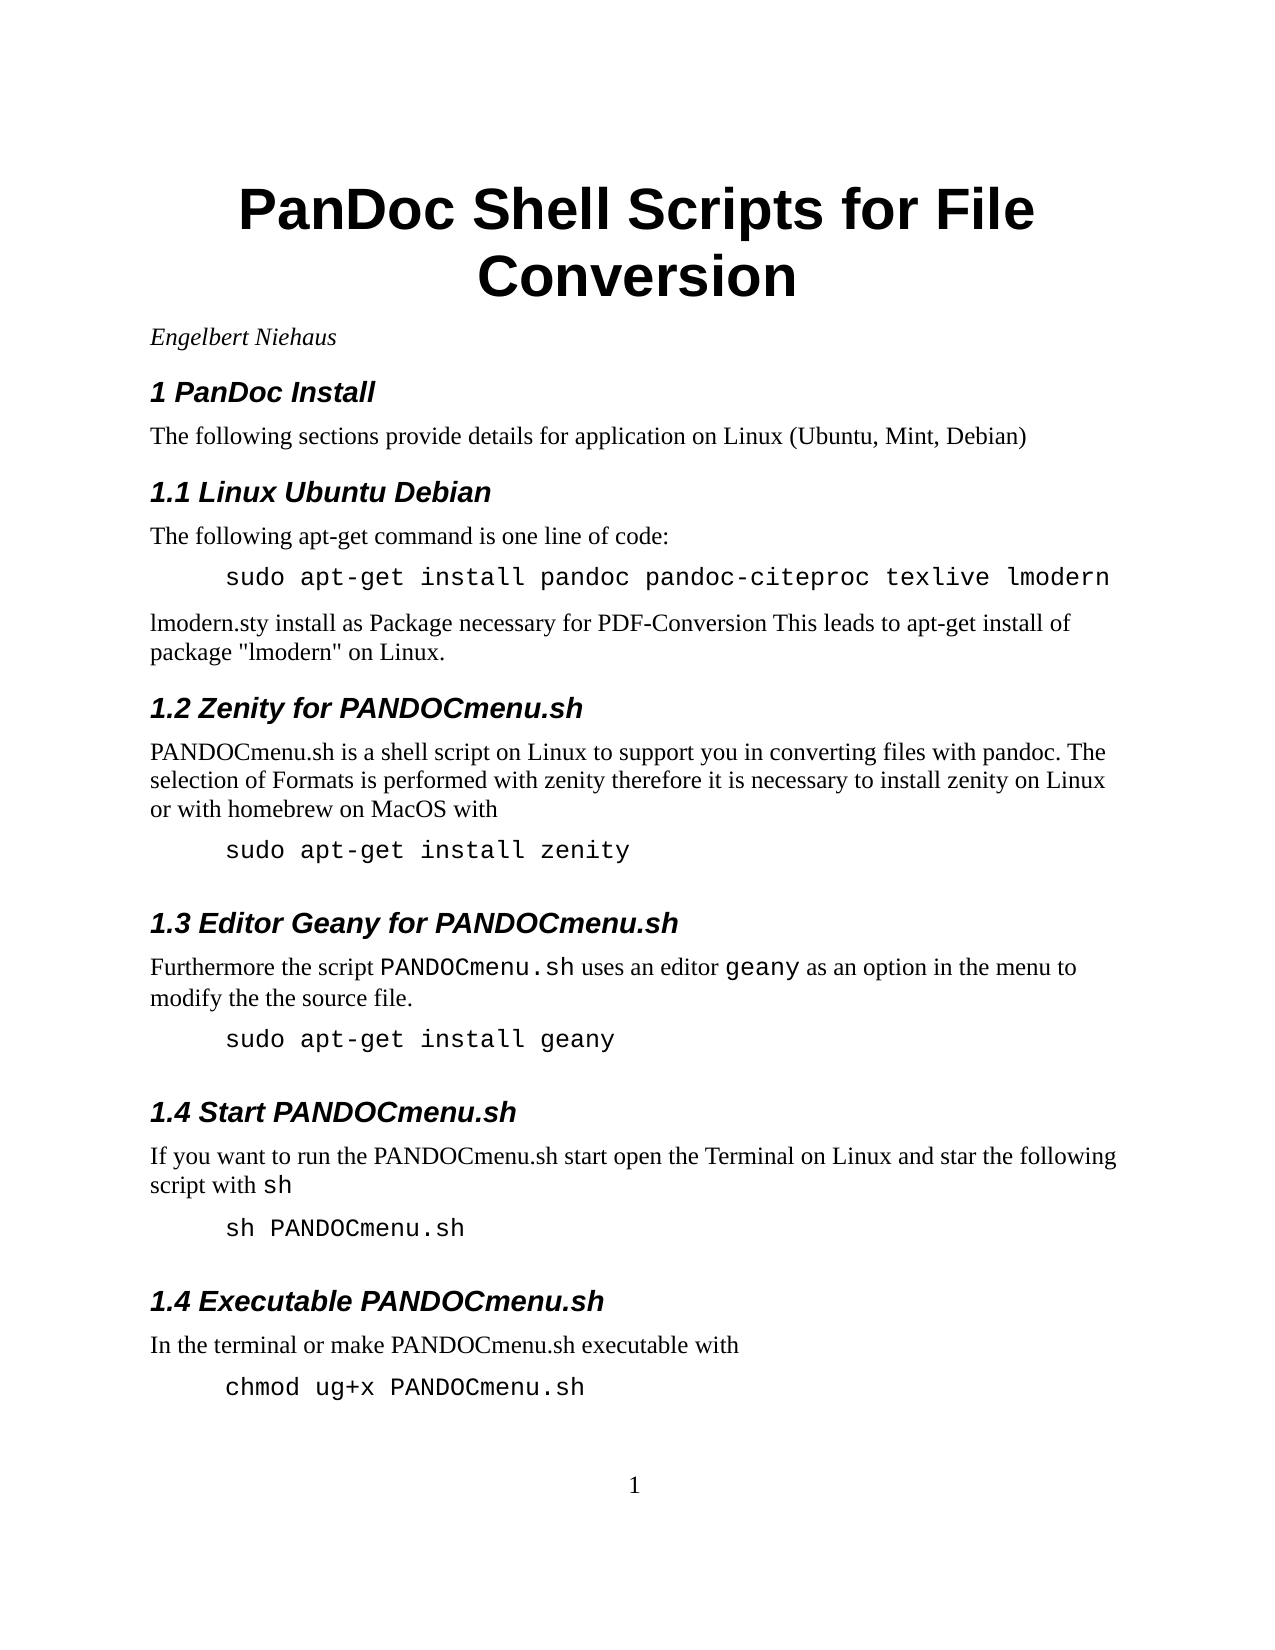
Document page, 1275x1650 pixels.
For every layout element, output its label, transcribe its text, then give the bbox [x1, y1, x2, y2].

text PANDOCmenu.sh is a shell script on Linux to support you in converting files with pandoc. The selection of Formats is performed with zenity therefore it is necessary to install zenity on Linux or with homebrew on MacOS with [150, 737, 1125, 823]
text chmod ug+x PANDOCmenu.sh [225, 1374, 1125, 1402]
text Furthermore the script PANDOCmenu.sh uses an editor geany as an option in the menu to modify the the source file. [150, 952, 1125, 1012]
text sudo apt-get install zenity [225, 838, 1125, 866]
subtitle 1.2 Zenity for PANDOCmenu.sh [150, 691, 1125, 724]
subtitle 1.4 Executable PANDOCmenu.sh [150, 1284, 1125, 1318]
text Engelbert Niehaus [150, 322, 1125, 350]
subtitle 1 PanDoc Install [150, 375, 1125, 409]
text The following sections provide details for application on Linux (Ubuntu, Mint, Debian) [150, 421, 1125, 450]
text The following apt-get command is one line of code: [150, 521, 1125, 550]
text If you want to run the PANDOCmenu.sh start open the Terminal on Linux and star the following script with sh [150, 1141, 1125, 1201]
subtitle 1.4 Start PANDOCmenu.sh [150, 1095, 1125, 1129]
subtitle 1.3 Editor Geany for PANDOCmenu.sh [150, 906, 1125, 940]
text sudo apt-get install geany [225, 1027, 1125, 1055]
text sh PANDOCmenu.sh [225, 1216, 1125, 1244]
text lmodern.sty install as Package necessary for PDF-Conversion This leads to apt-get install of package "lmodern" on Linux. [150, 608, 1125, 666]
text In the terminal or make PANDOCmenu.sh executable with [150, 1330, 1125, 1359]
title PanDoc Shell Scripts for File Conversion [150, 175, 1125, 309]
subtitle 1.1 Linux Ubuntu Debian [150, 475, 1125, 509]
text sudo apt-get install pandoc pandoc-citeproc texlive lmodern [225, 565, 1125, 593]
